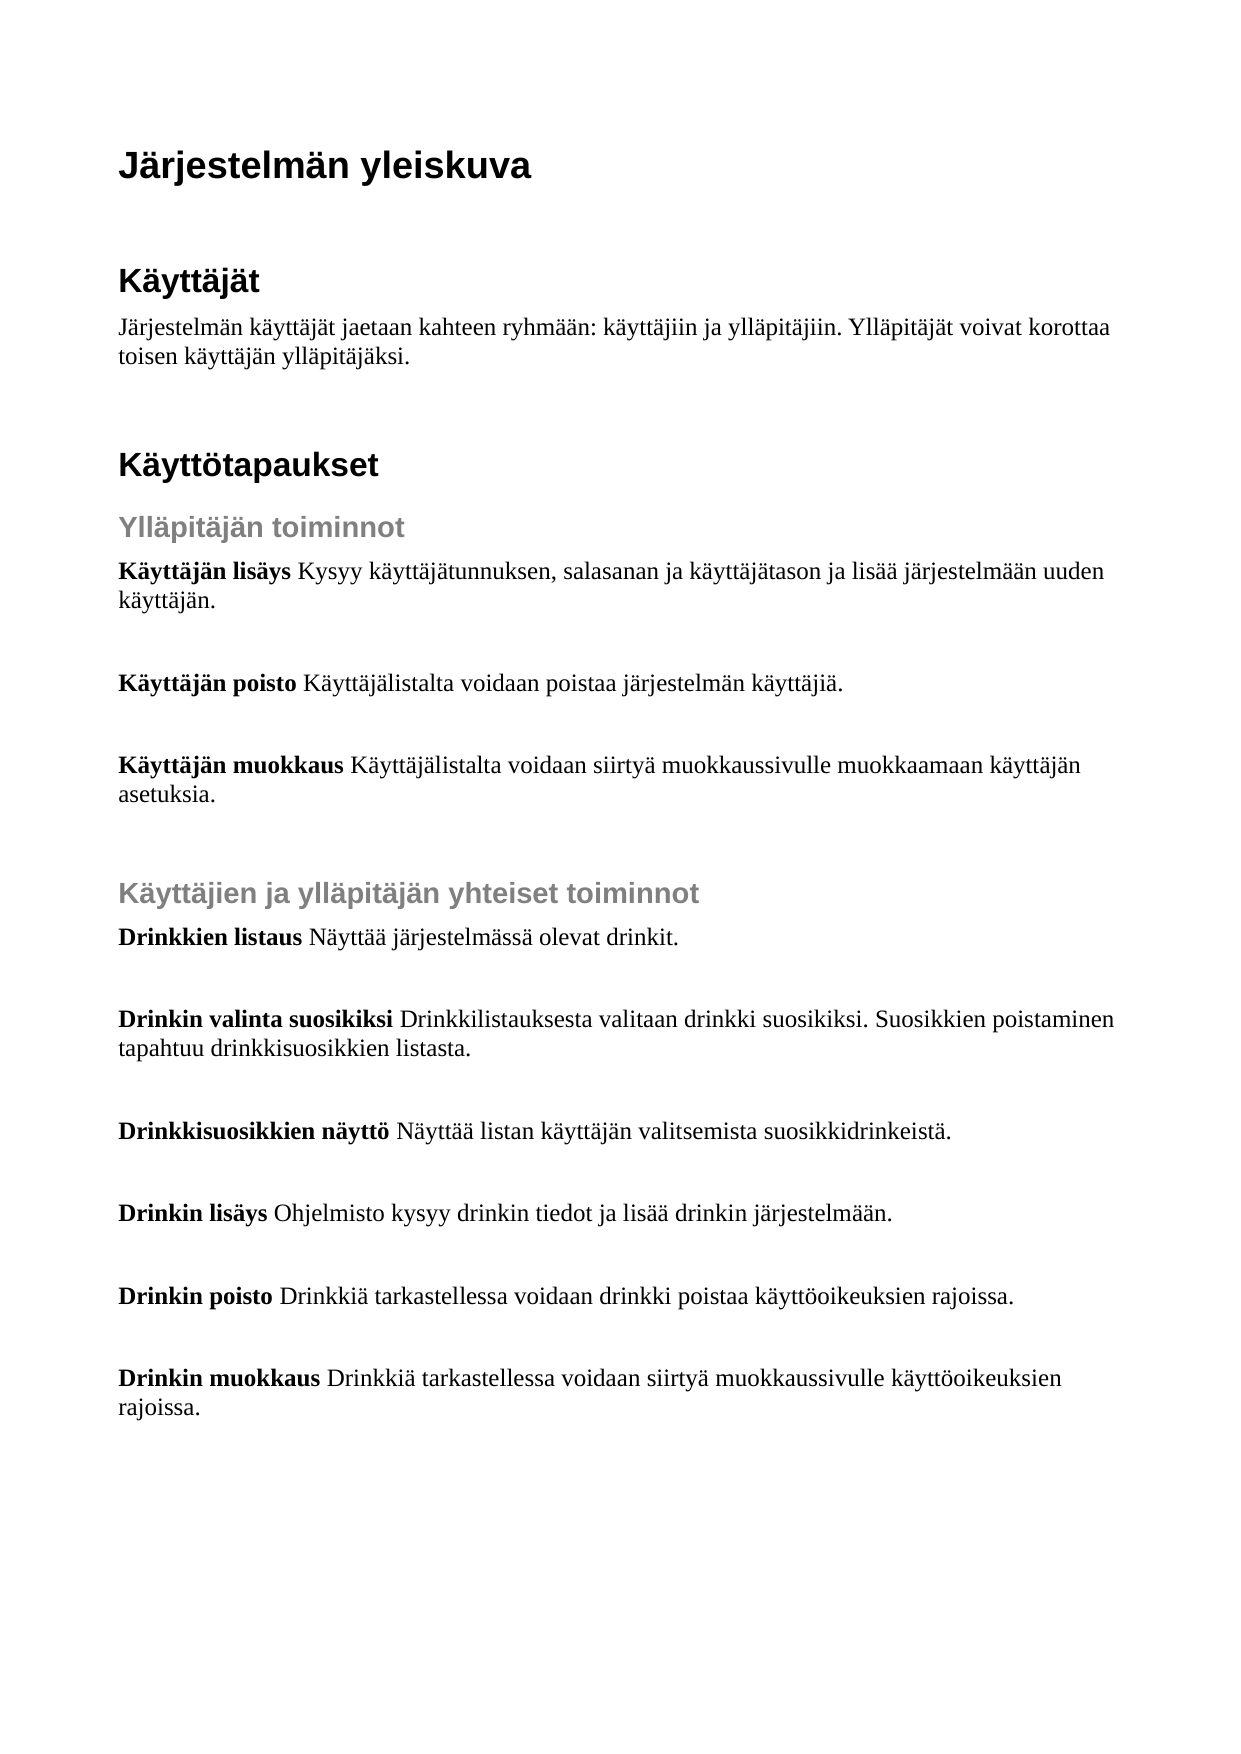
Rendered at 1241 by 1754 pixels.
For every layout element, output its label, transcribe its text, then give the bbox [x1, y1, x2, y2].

subtitle Käyttäjät [118, 261, 1122, 300]
subtitle Järjestelmän yleiskuva [118, 143, 1122, 187]
text Järjestelmän käyttäjät jaetaan kahteen ryhmään: käyttäjiin ja ylläpitäjiin. Ylläpitäjät voivat korottaa toisen käyttäjän ylläpitäjäksi. [118, 312, 1122, 370]
text Käyttäjän muokkaus Käyttäjälistalta voidaan siirtyä muokkaussivulle muokkaamaan käyttäjän asetuksia. [118, 750, 1122, 808]
text Drinkin poisto Drinkkiä tarkastellessa voidaan drinkki poistaa käyttöoikeuksien rajoissa. [118, 1281, 1122, 1309]
text Drinkkisuosikkien näyttö Näyttää listan käyttäjän valitsemista suosikkidrinkeistä. [118, 1116, 1122, 1144]
text Käyttäjän lisäys Kysyy käyttäjätunnuksen, salasanan ja käyttäjätason ja lisää järjestelmään uuden käyttäjän. [118, 556, 1122, 614]
text Drinkkien listaus Näyttää järjestelmässä olevat drinkit. [118, 922, 1122, 951]
text Käyttäjän poisto Käyttäjälistalta voidaan poistaa järjestelmän käyttäjiä. [118, 668, 1122, 696]
subtitle Ylläpitäjän toiminnot [118, 510, 1122, 544]
text Drinkin muokkaus Drinkkiä tarkastellessa voidaan siirtyä muokkaussivulle käyttöoikeuksien rajoissa. [118, 1363, 1122, 1421]
text Drinkin lisäys Ohjelmisto kysyy drinkin tiedot ja lisää drinkin järjestelmään. [118, 1198, 1122, 1227]
subtitle Käyttäjien ja ylläpitäjän yhteiset toiminnot [118, 876, 1122, 909]
text Drinkin valinta suosikiksi Drinkkilistauksesta valitaan drinkki suosikiksi. Suosikkien poistaminen tapahtuu drinkkisuosikkien listasta. [118, 1004, 1122, 1062]
subtitle Käyttötapaukset [118, 444, 1122, 483]
